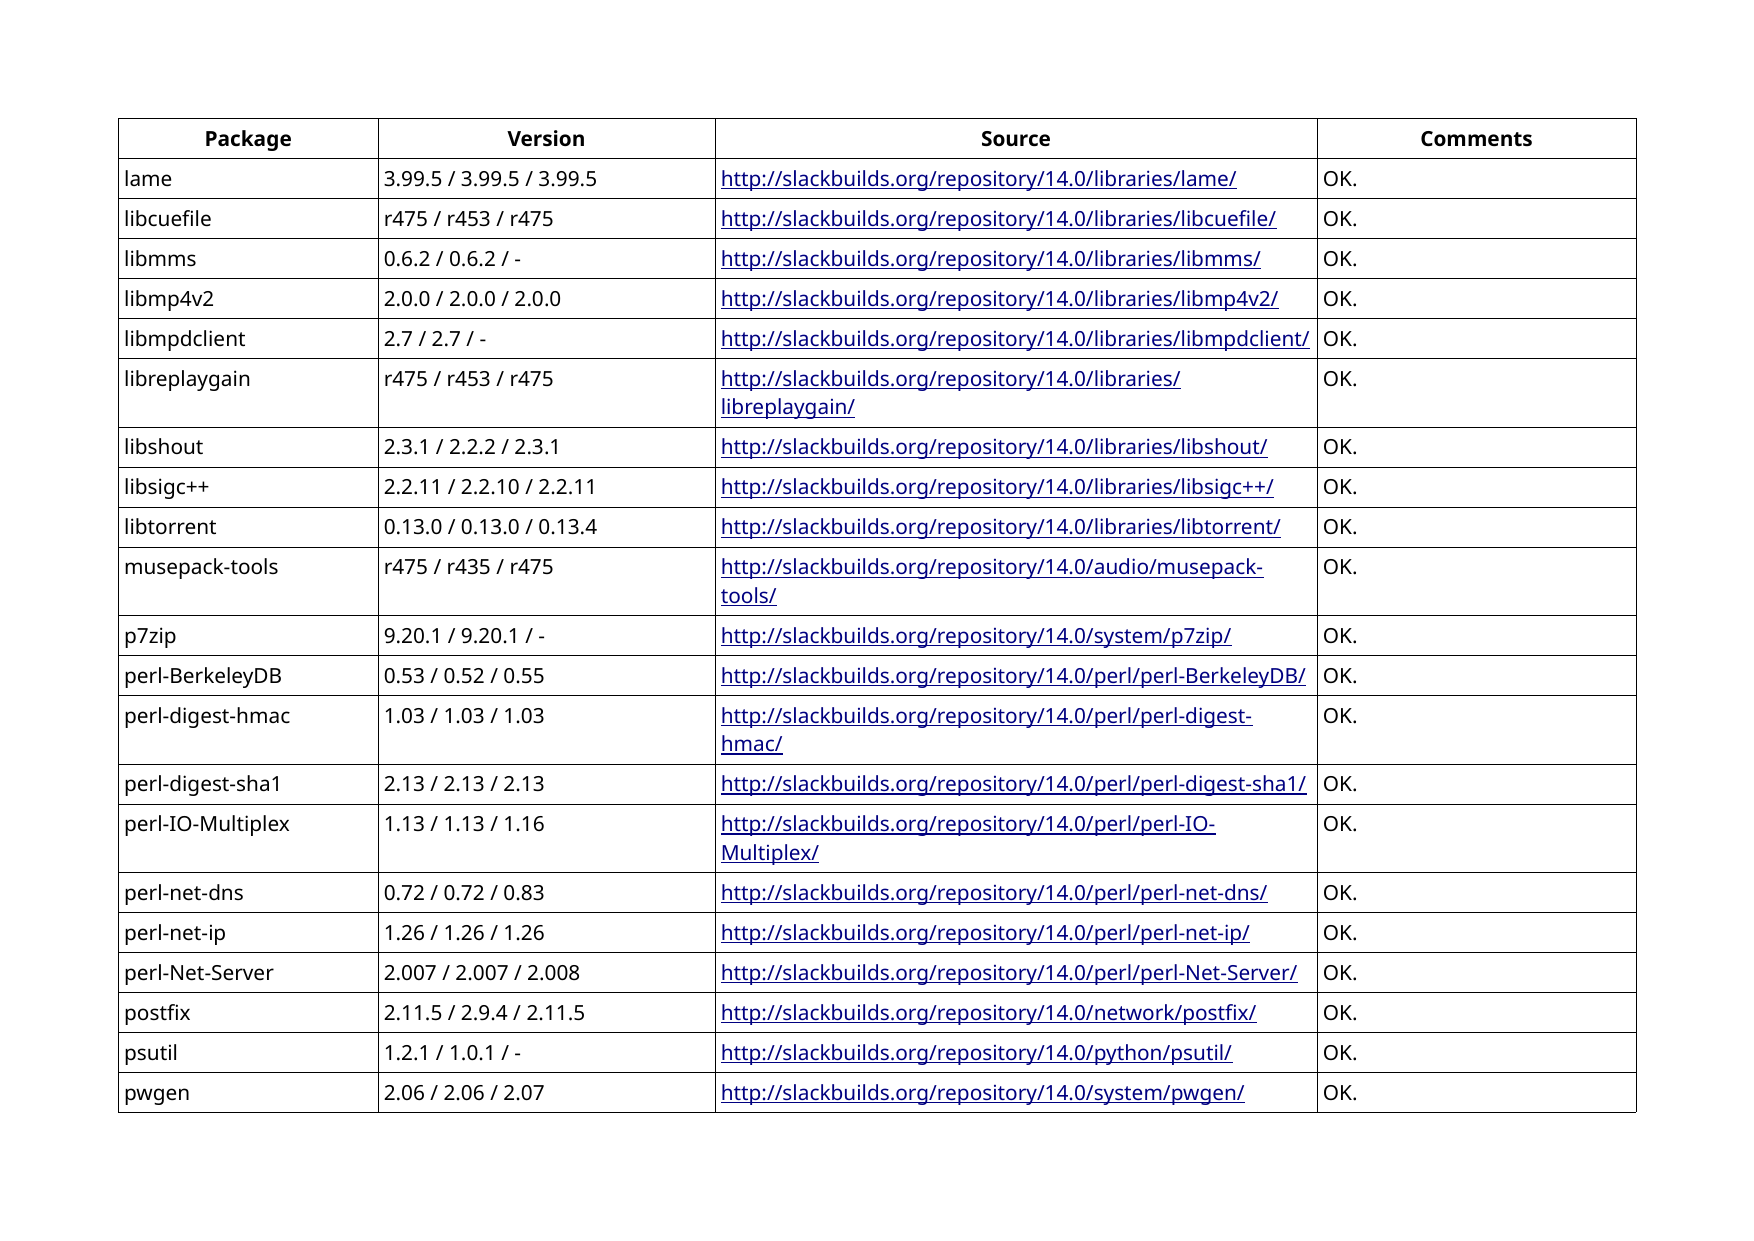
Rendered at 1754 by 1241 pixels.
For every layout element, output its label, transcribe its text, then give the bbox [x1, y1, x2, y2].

table_cell http://slackbuilds.org/repository/14.0/libraries/libmms/ [716, 239, 1317, 278]
table_cell libmms [119, 239, 378, 278]
table_cell OK. [1318, 319, 1636, 358]
table_cell OK. [1318, 239, 1636, 278]
table_cell 0.72 / 0.72 / 0.83 [379, 873, 715, 912]
table_cell OK. [1318, 805, 1636, 872]
table_cell http://slackbuilds.org/repository/14.0/perl/perl-digest-hmac/ [716, 696, 1317, 763]
table_cell http://slackbuilds.org/repository/14.0/network/postfix/ [716, 993, 1317, 1032]
table_cell http://slackbuilds.org/repository/14.0/system/pwgen/ [716, 1073, 1317, 1112]
table_cell http://slackbuilds.org/repository/14.0/libraries/libtorrent/ [716, 508, 1317, 547]
table_cell r475 / r453 / r475 [379, 199, 715, 238]
table_cell 3.99.5 / 3.99.5 / 3.99.5 [379, 159, 715, 198]
table_cell http://slackbuilds.org/repository/14.0/perl/perl-Net-Server/ [716, 953, 1317, 992]
table_cell http://slackbuilds.org/repository/14.0/perl/perl-BerkeleyDB/ [716, 656, 1317, 695]
table_cell perl-IO-Multiplex [119, 805, 378, 872]
table_header Comments [1318, 119, 1636, 158]
table_cell perl-net-dns [119, 873, 378, 912]
table_cell perl-Net-Server [119, 953, 378, 992]
table_cell p7zip [119, 616, 378, 655]
table_cell libreplaygain [119, 359, 378, 427]
table_cell OK. [1318, 359, 1636, 427]
table_cell r475 / r453 / r475 [379, 359, 715, 427]
table_cell musepack-tools [119, 548, 378, 615]
table_cell 0.13.0 / 0.13.0 / 0.13.4 [379, 508, 715, 547]
table_cell http://slackbuilds.org/repository/14.0/system/p7zip/ [716, 616, 1317, 655]
table_cell OK. [1318, 1073, 1636, 1112]
table_cell 2.007 / 2.007 / 2.008 [379, 953, 715, 992]
table_cell libsigc++ [119, 468, 378, 507]
table_cell OK. [1318, 199, 1636, 238]
table_cell perl-net-ip [119, 913, 378, 952]
table_cell perl-BerkeleyDB [119, 656, 378, 695]
table_cell 2.3.1 / 2.2.2 / 2.3.1 [379, 428, 715, 467]
table_cell OK. [1318, 656, 1636, 695]
table_cell lame [119, 159, 378, 198]
table_cell http://slackbuilds.org/repository/14.0/libraries/libsigc++/ [716, 468, 1317, 507]
table_header Source [716, 119, 1317, 158]
table_cell 2.11.5 / 2.9.4 / 2.11.5 [379, 993, 715, 1032]
table_cell http://slackbuilds.org/repository/14.0/libraries/libreplaygain/ [716, 359, 1317, 427]
table_cell OK. [1318, 696, 1636, 763]
table_cell OK. [1318, 616, 1636, 655]
table_cell OK. [1318, 913, 1636, 952]
table_cell http://slackbuilds.org/repository/14.0/perl/perl-IO-Multiplex/ [716, 805, 1317, 872]
table_cell http://slackbuilds.org/repository/14.0/libraries/lame/ [716, 159, 1317, 198]
table_cell OK. [1318, 765, 1636, 803]
table_cell http://slackbuilds.org/repository/14.0/perl/perl-net-dns/ [716, 873, 1317, 912]
table_cell 1.03 / 1.03 / 1.03 [379, 696, 715, 763]
table_cell http://slackbuilds.org/repository/14.0/perl/perl-net-ip/ [716, 913, 1317, 952]
table_cell 1.26 / 1.26 / 1.26 [379, 913, 715, 952]
table_cell libshout [119, 428, 378, 467]
table_cell libmp4v2 [119, 279, 378, 318]
table_cell 0.53 / 0.52 / 0.55 [379, 656, 715, 695]
table_header Package [119, 119, 378, 158]
table_cell http://slackbuilds.org/repository/14.0/audio/musepack-tools/ [716, 548, 1317, 615]
table_cell 2.7 / 2.7 / - [379, 319, 715, 358]
table_cell OK. [1318, 468, 1636, 507]
table_cell libmpdclient [119, 319, 378, 358]
table_cell perl-digest-hmac [119, 696, 378, 763]
table_cell OK. [1318, 279, 1636, 318]
table_cell 1.13 / 1.13 / 1.16 [379, 805, 715, 872]
table_cell OK. [1318, 993, 1636, 1032]
table_cell http://slackbuilds.org/repository/14.0/libraries/libshout/ [716, 428, 1317, 467]
table_cell OK. [1318, 159, 1636, 198]
table_cell http://slackbuilds.org/repository/14.0/libraries/libmp4v2/ [716, 279, 1317, 318]
table_cell libtorrent [119, 508, 378, 547]
table_cell 2.2.11 / 2.2.10 / 2.2.11 [379, 468, 715, 507]
table_cell pwgen [119, 1073, 378, 1112]
table_cell http://slackbuilds.org/repository/14.0/perl/perl-digest-sha1/ [716, 765, 1317, 803]
table_cell OK. [1318, 953, 1636, 992]
table_cell http://slackbuilds.org/repository/14.0/libraries/libcuefile/ [716, 199, 1317, 238]
table_cell 2.13 / 2.13 / 2.13 [379, 765, 715, 803]
table_cell http://slackbuilds.org/repository/14.0/python/psutil/ [716, 1033, 1317, 1072]
table_cell OK. [1318, 1033, 1636, 1072]
table_cell http://slackbuilds.org/repository/14.0/libraries/libmpdclient/ [716, 319, 1317, 358]
table_cell perl-digest-sha1 [119, 765, 378, 803]
table_cell 1.2.1 / 1.0.1 / - [379, 1033, 715, 1072]
table_cell libcuefile [119, 199, 378, 238]
table_cell 9.20.1 / 9.20.1 / - [379, 616, 715, 655]
table_cell OK. [1318, 428, 1636, 467]
table_cell OK. [1318, 548, 1636, 615]
table_cell 2.0.0 / 2.0.0 / 2.0.0 [379, 279, 715, 318]
table_cell OK. [1318, 508, 1636, 547]
table_cell 0.6.2 / 0.6.2 / - [379, 239, 715, 278]
table_cell r475 / r435 / r475 [379, 548, 715, 615]
table_cell psutil [119, 1033, 378, 1072]
table_cell 2.06 / 2.06 / 2.07 [379, 1073, 715, 1112]
table_cell OK. [1318, 873, 1636, 912]
table_header Version [379, 119, 715, 158]
table_cell postfix [119, 993, 378, 1032]
